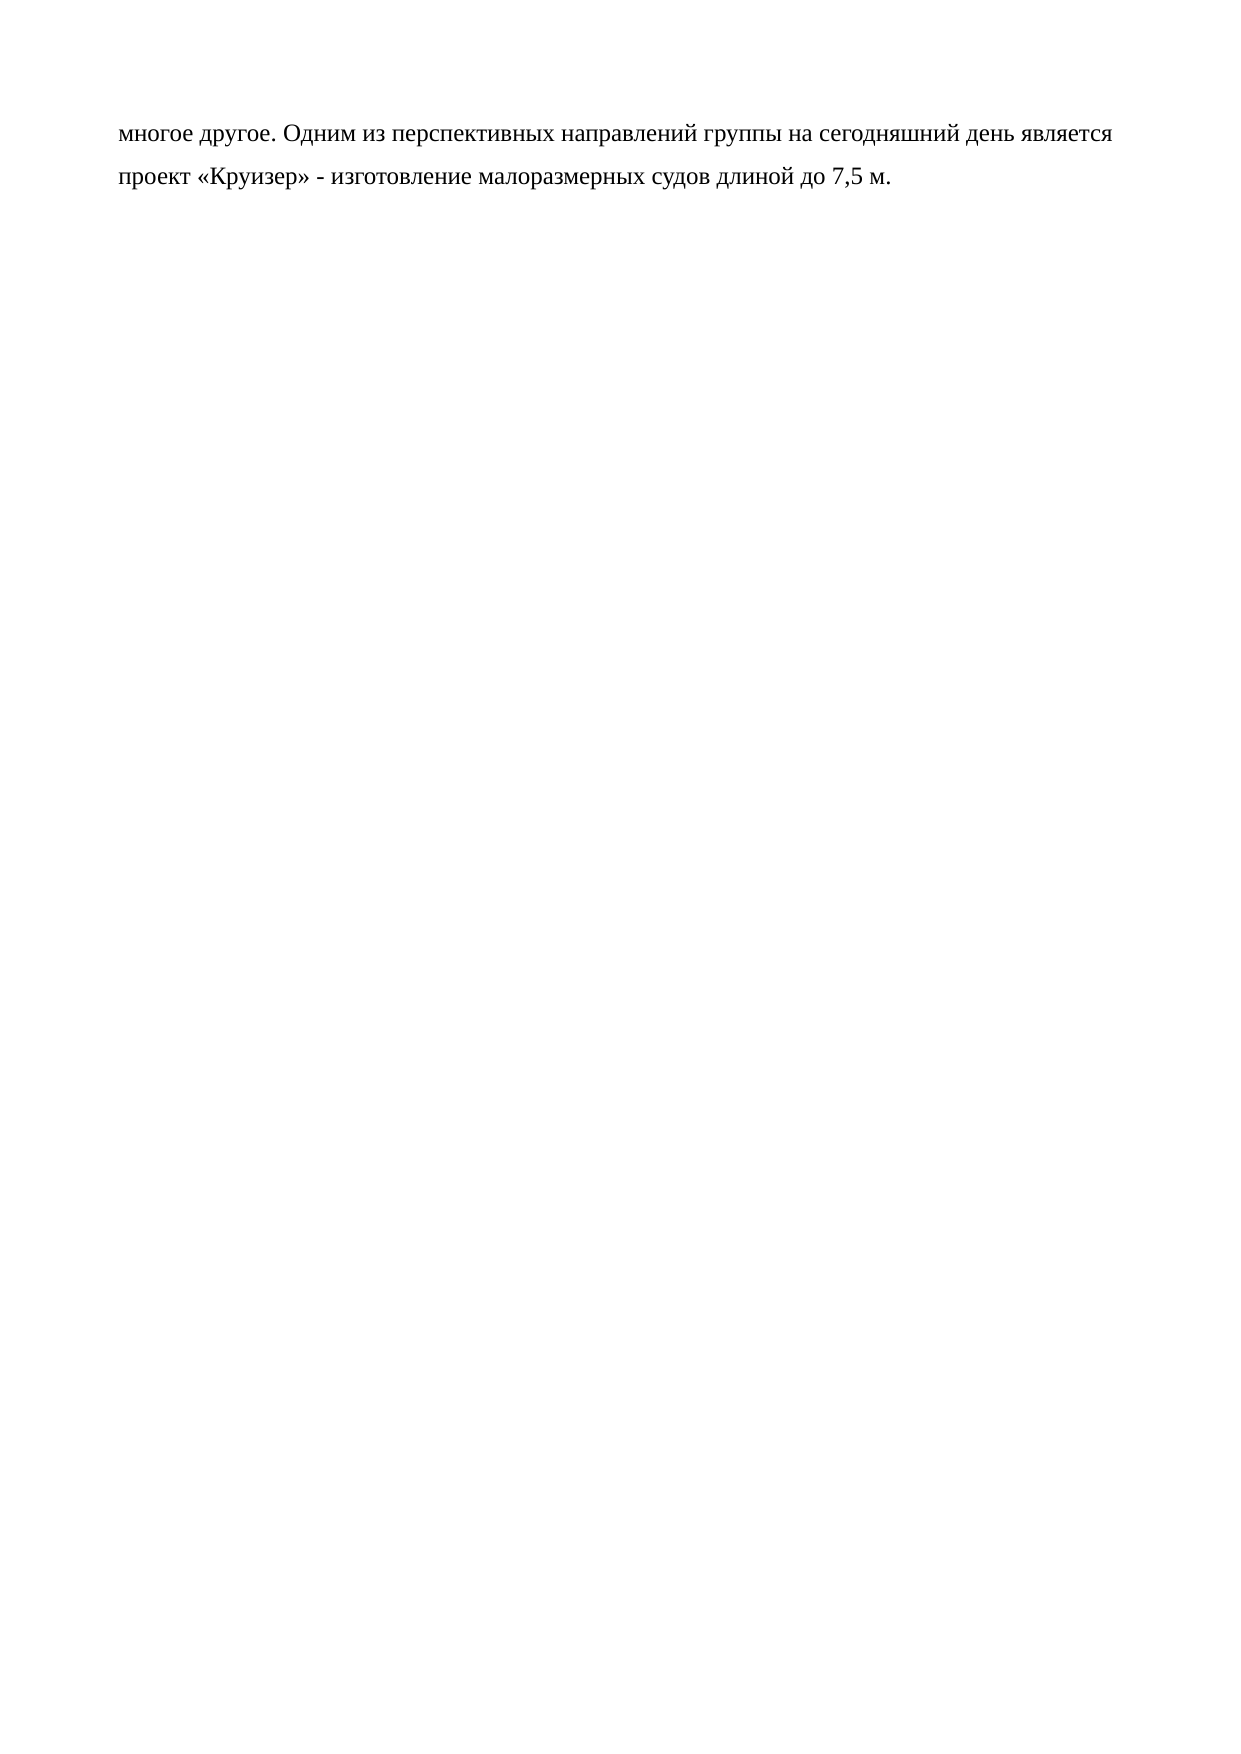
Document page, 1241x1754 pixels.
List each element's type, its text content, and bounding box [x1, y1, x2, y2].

text многое другое. Одним из перспективных направлений группы на сегодняшний день является проект «Круизер» - изготовление малоразмерных судов длиной до 7,5 м. [118, 118, 1122, 190]
